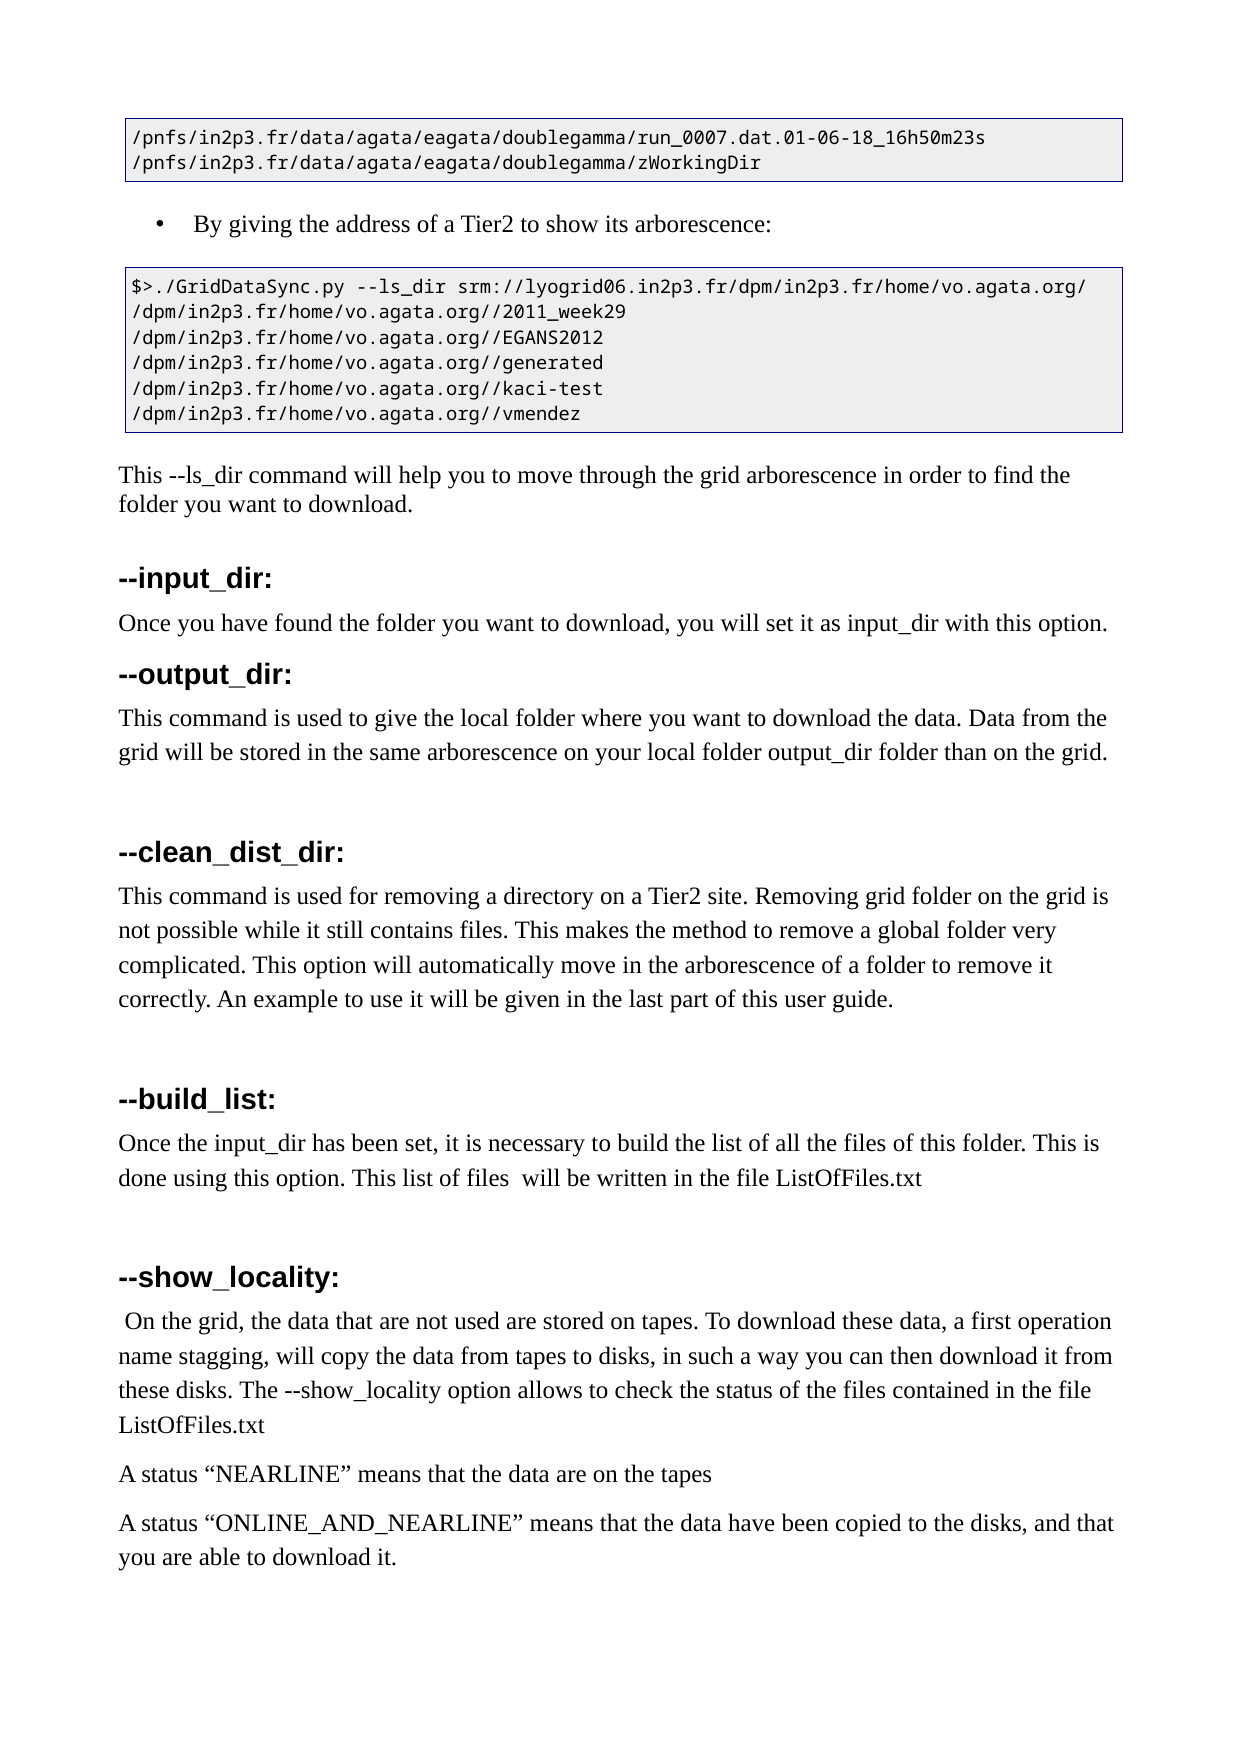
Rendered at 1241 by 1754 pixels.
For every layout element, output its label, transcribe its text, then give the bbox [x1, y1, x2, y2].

text This command is used to give the local folder where you want to download the data. Data from the grid will be stored in the same arborescence on your local folder output_dir folder than on the grid. [118, 703, 1122, 766]
text A status “ONLINE_AND_NEARLINE” means that the data have been copied to the disks, and that you are able to download it. [118, 1508, 1122, 1571]
subtitle --clean_dist_dir: [118, 835, 1122, 869]
text This command is used for removing a directory on a Tier2 site. Removing grid folder on the grid is not possible while it still contains files. This makes the method to remove a global folder very complicated. This option will automatically move in the arborescence of a folder to remove it correctly. An example to use it will be given in the last part of this user guide. [118, 881, 1122, 1013]
text This --ls_dir command will help you to move through the grid arborescence in order to find the folder you want to download. [118, 461, 1122, 518]
table_header $>./GridDataSync.py --ls_dir srm://lyogrid06.in2p3.fr/dpm/in2p3.fr/home/vo.agata.org/ /dpm/in2p3.fr/home/vo.agata.org//2011_week29 /dpm/in2p3.fr/home/vo.agata.org//EGANS2012 /dpm/in2p3.fr/home/vo.agata.org//generated /dpm/in2p3.fr/home/vo.agata.org//kaci-test /dpm/in2p3.fr/home/vo.agata.org//vmendez [126, 268, 1122, 432]
text Once you have found the folder you want to download, you will set it as input_dir with this option. [118, 608, 1122, 636]
subtitle --build_list: [118, 1082, 1122, 1116]
list By giving the address of a Tier2 to show its arborescence: [156, 209, 1122, 238]
subtitle --output_dir: [118, 657, 1122, 691]
table_header /pnfs/in2p3.fr/data/agata/eagata/doublegamma/run_0007.dat.01-06-18_16h50m23s /pnfs/in2p3.fr/data/agata/eagata/doublegamma/zWorkingDir [126, 119, 1122, 181]
text Once the input_dir has been set, it is necessary to build the list of all the files of this folder. This is done using this option. This list of files will be written in the file ListOfFiles.txt [118, 1128, 1122, 1191]
text On the grid, the data that are not used are stored on tapes. To download these data, a first operation name stagging, will copy the data from tapes to disks, in such a way you can then download it from these disks. The --show_locality option allows to check the status of the files contained in the file ListOfFiles.txt [118, 1306, 1122, 1438]
subtitle --show_locality: [118, 1260, 1122, 1294]
text A status “NEARLINE” means that the data are on the tapes [118, 1459, 1122, 1488]
subtitle --input_dir: [118, 561, 1122, 595]
